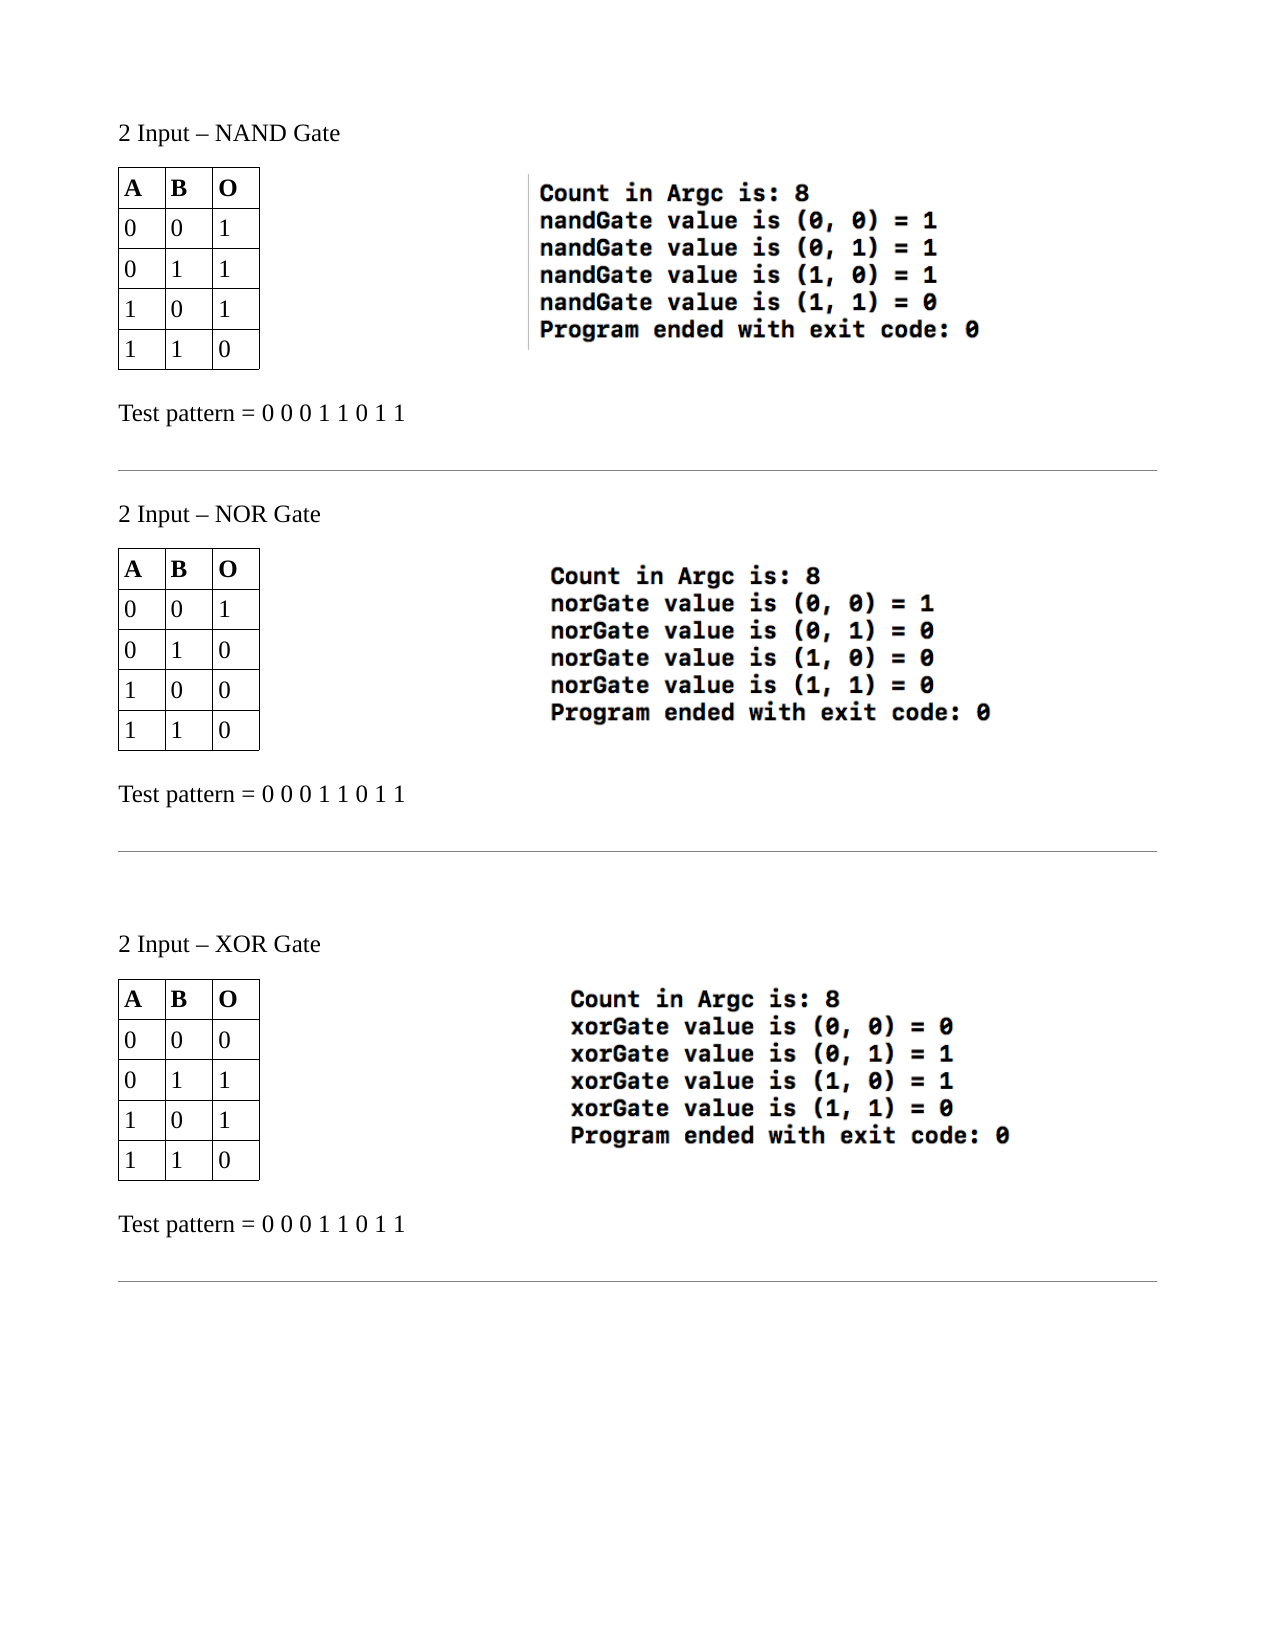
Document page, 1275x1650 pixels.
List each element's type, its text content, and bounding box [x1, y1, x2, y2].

picture [527, 174, 997, 350]
table_cell 0 [119, 1020, 165, 1059]
table_cell 0 [213, 330, 259, 369]
table_cell 1 [119, 670, 165, 709]
text Test pattern = 0 0 0 1 1 0 1 1 [118, 1209, 1157, 1238]
table_cell 0 [119, 209, 165, 248]
text 2 Input – NAND Gate [118, 118, 1157, 147]
table_cell 0 [119, 1060, 165, 1099]
table_cell 0 [119, 590, 165, 629]
table_cell 0 [166, 590, 212, 629]
table_header A [119, 168, 165, 207]
table_header A [119, 549, 165, 589]
table_cell 1 [213, 590, 259, 629]
picture [562, 980, 1019, 1156]
table_cell 0 [166, 670, 212, 709]
table_header B [166, 980, 212, 1019]
table_cell 0 [213, 670, 259, 709]
table_header B [166, 549, 212, 589]
table_cell 1 [166, 249, 212, 288]
table_cell 1 [166, 711, 212, 750]
table_cell 0 [213, 1020, 259, 1059]
picture [542, 559, 1002, 735]
text 2 Input – NOR Gate [118, 499, 1157, 528]
table_cell 0 [119, 630, 165, 669]
table_cell 1 [213, 1101, 259, 1140]
table_cell 0 [166, 209, 212, 248]
table_header O [213, 168, 259, 207]
table_cell 1 [213, 289, 259, 328]
table_cell 1 [119, 1101, 165, 1140]
text Test pattern = 0 0 0 1 1 0 1 1 [118, 398, 1157, 426]
table_cell 1 [213, 249, 259, 288]
table_header B [166, 168, 212, 207]
table_cell 1 [119, 711, 165, 750]
table_cell 0 [166, 1101, 212, 1140]
table_cell 0 [213, 711, 259, 750]
table_cell 0 [119, 249, 165, 288]
table_header A [119, 980, 165, 1019]
table_cell 1 [166, 1141, 212, 1180]
table_cell 0 [213, 1141, 259, 1180]
table_header O [213, 980, 259, 1019]
table_cell 1 [166, 1060, 212, 1099]
table_cell 0 [213, 630, 259, 669]
text 2 Input – XOR Gate [118, 929, 1157, 958]
table_header O [213, 549, 259, 589]
table_cell 1 [213, 1060, 259, 1099]
table_cell 1 [119, 1141, 165, 1180]
text Test pattern = 0 0 0 1 1 0 1 1 [118, 779, 1157, 807]
table_cell 0 [166, 289, 212, 328]
table_cell 1 [119, 289, 165, 328]
table_cell 1 [119, 330, 165, 369]
table_cell 1 [166, 630, 212, 669]
table_cell 1 [213, 209, 259, 248]
table_cell 1 [166, 330, 212, 369]
table_cell 0 [166, 1020, 212, 1059]
